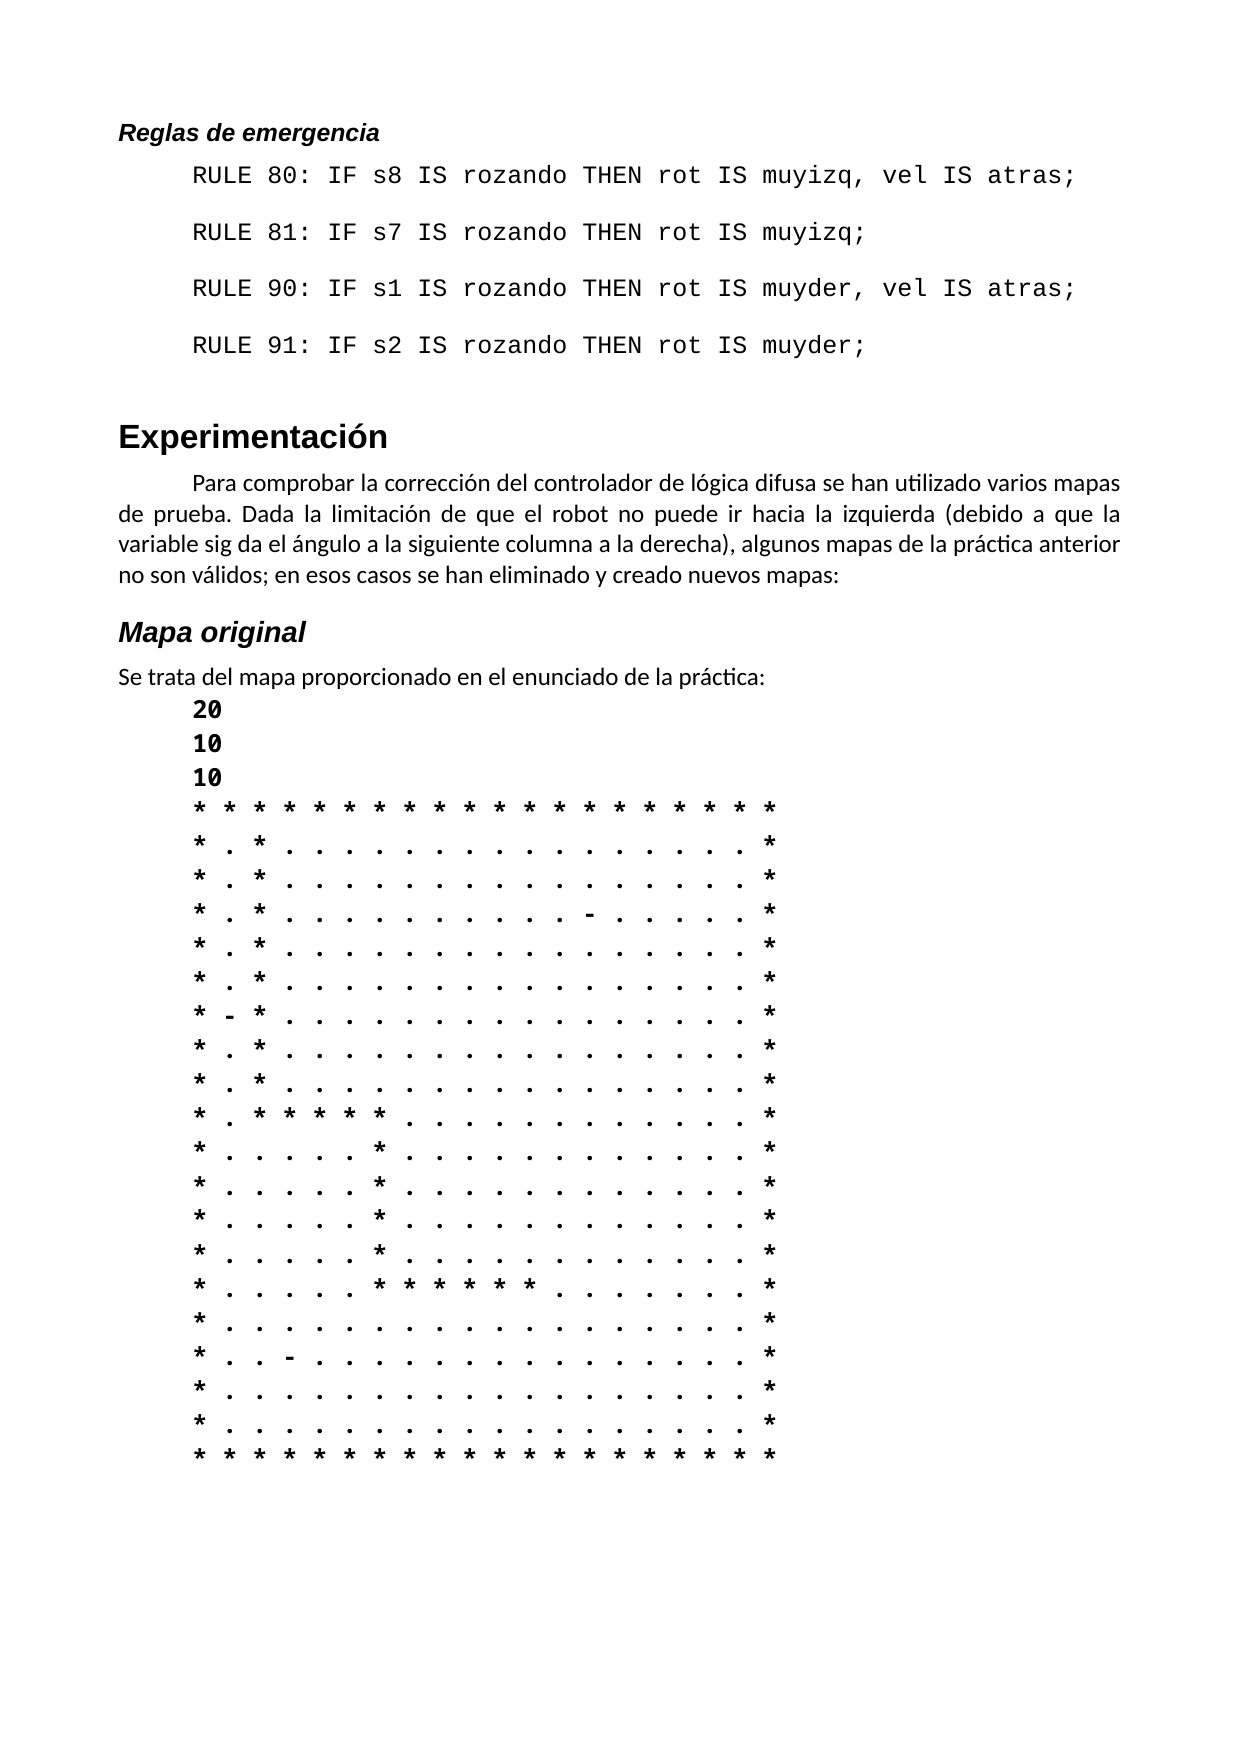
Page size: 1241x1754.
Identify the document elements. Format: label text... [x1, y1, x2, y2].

text * . * . . . . . . . . . . - . . . . . * [192, 896, 1122, 930]
text * . * . . . . . . . . . . . . . . . . * [192, 930, 1122, 964]
text RULE 91: IF s2 IS rozando THEN rot IS muyder; [118, 333, 1122, 361]
text * . . - . . . . . . . . . . . . . . . * [192, 1338, 1122, 1372]
text Para comprobar la corrección del controlador de lógica difusa se han utilizado varios mapas de prueba. Dada la limitación de que el robot no puede ir hacia la izquierda (debido a que la variable sig da el ángulo a la siguiente columna a la derecha), algunos mapas de la práctica anterior no son válidos; en esos casos se han eliminado y creado nuevos mapas: [118, 468, 1122, 590]
text * . . . . . * . . . . . . . . . . . . * [192, 1168, 1122, 1202]
text * - * . . . . . . . . . . . . . . . . * [192, 998, 1122, 1032]
text RULE 81: IF s7 IS rozando THEN rot IS muyizq; [118, 219, 1122, 248]
subtitle Mapa original [118, 615, 1122, 648]
text * . . . . . * * * * * * . . . . . . . * [192, 1270, 1122, 1304]
text 10 [192, 759, 1122, 793]
subtitle Experimentación [118, 416, 1122, 455]
text * . * . . . . . . . . . . . . . . . . * [192, 827, 1122, 862]
text RULE 90: IF s1 IS rozando THEN rot IS muyder, vel IS atras; [118, 276, 1122, 304]
subtitle Reglas de emergencia [118, 118, 1122, 147]
text * . . . . . * . . . . . . . . . . . . * [192, 1134, 1122, 1168]
text * . . . . . . . . . . . . . . . . . . * [192, 1372, 1122, 1407]
text * . . . . . . . . . . . . . . . . . . * [192, 1304, 1122, 1338]
text Se trata del mapa proporcionado en el enunciado de la práctica: [118, 661, 1122, 691]
text * . * . . . . . . . . . . . . . . . . * [192, 862, 1122, 896]
text * . . . . . * . . . . . . . . . . . . * [192, 1236, 1122, 1270]
text * . . . . . * . . . . . . . . . . . . * [192, 1202, 1122, 1236]
text * . * . . . . . . . . . . . . . . . . * [192, 964, 1122, 998]
text * . * * * * * . . . . . . . . . . . . * [192, 1100, 1122, 1134]
text 20 [192, 691, 1122, 725]
text 10 [192, 725, 1122, 759]
text * * * * * * * * * * * * * * * * * * * * [192, 793, 1122, 827]
text * . . . . . . . . . . . . . . . . . . * [192, 1407, 1122, 1441]
text * . * . . . . . . . . . . . . . . . . * [192, 1066, 1122, 1100]
text * . * . . . . . . . . . . . . . . . . * [192, 1032, 1122, 1066]
text * * * * * * * * * * * * * * * * * * * * [192, 1441, 1122, 1475]
text RULE 80: IF s8 IS rozando THEN rot IS muyizq, vel IS atras; [118, 159, 1122, 191]
